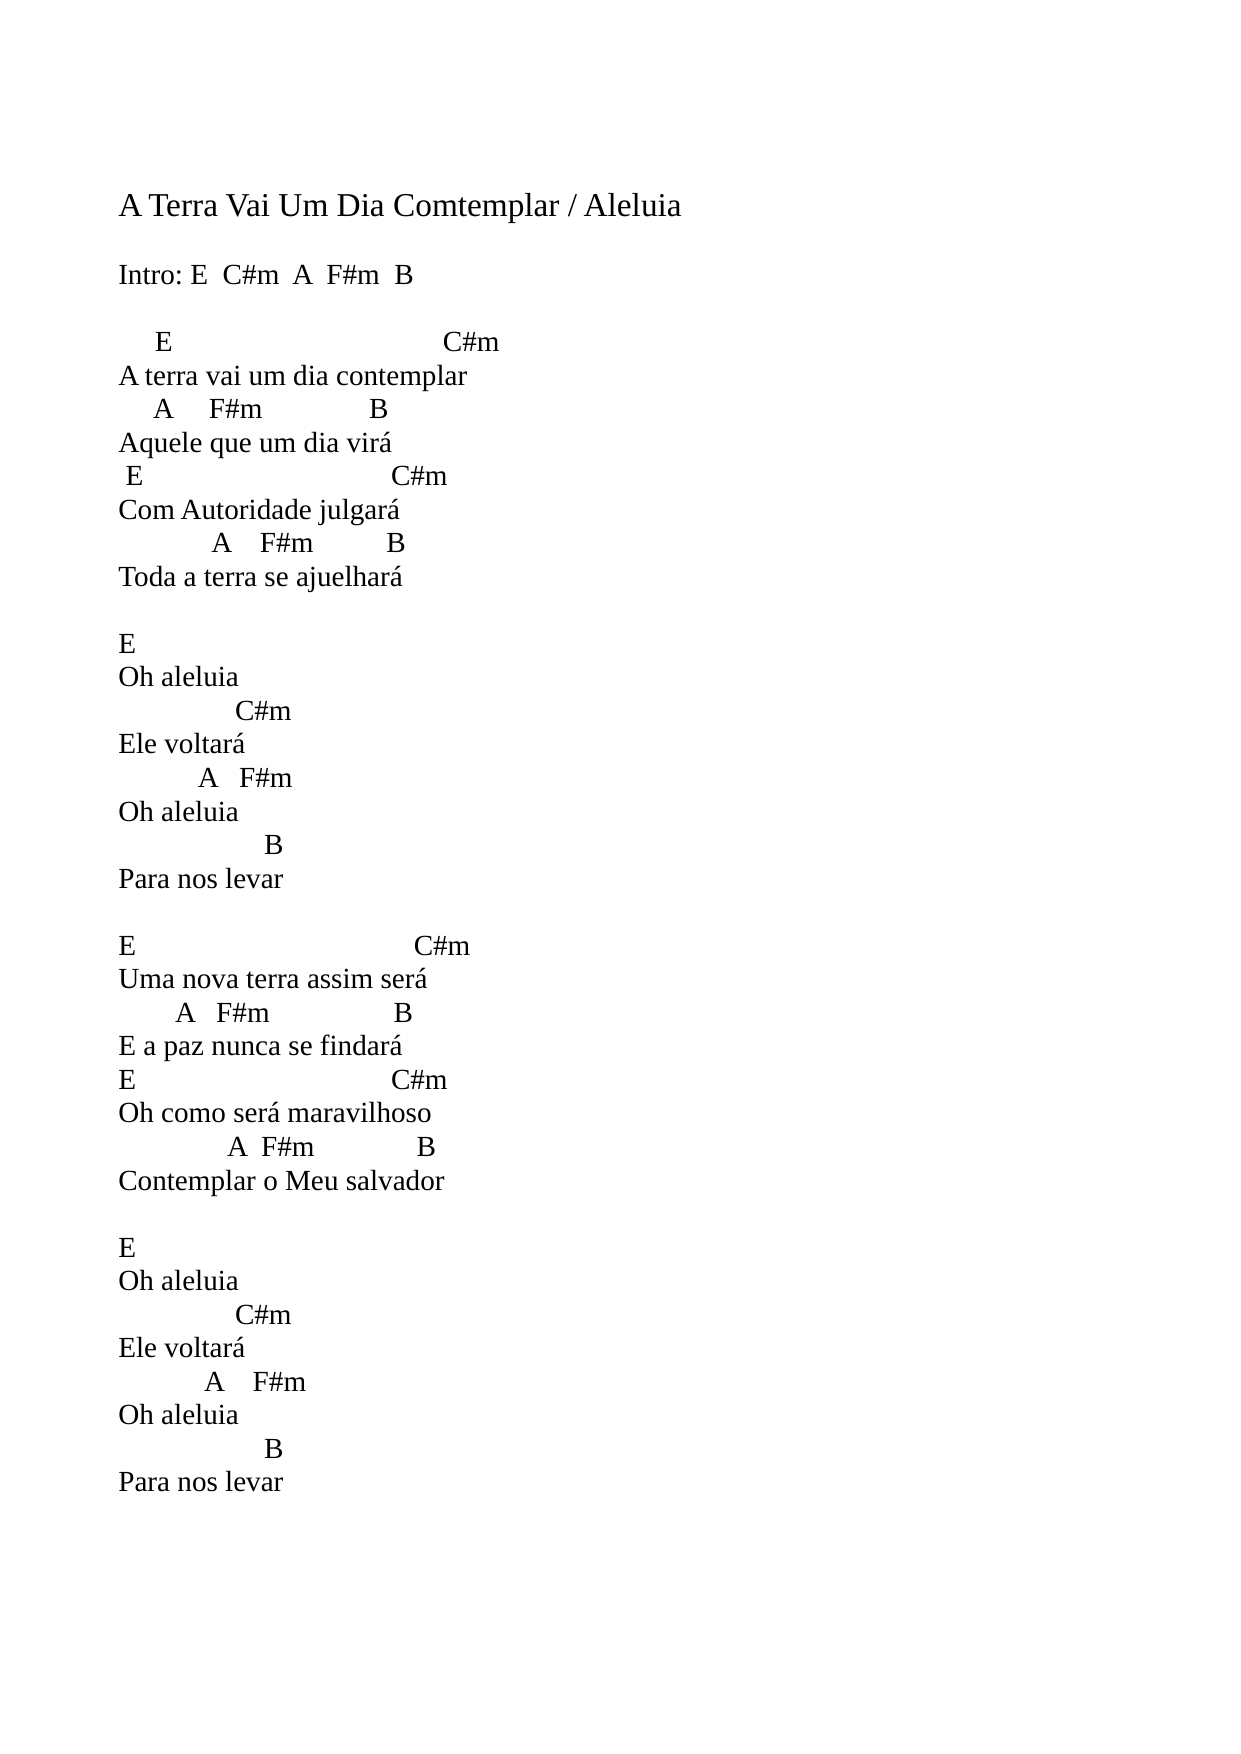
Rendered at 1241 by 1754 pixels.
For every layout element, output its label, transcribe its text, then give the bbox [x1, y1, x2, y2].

text Contemplar o Meu salvador [118, 1163, 1122, 1196]
text E C#m [118, 928, 1122, 961]
text Ele voltará [118, 1330, 1122, 1364]
text E C#m [118, 458, 1122, 492]
text C#m [118, 693, 1122, 727]
text Oh aleluia [118, 1397, 1122, 1431]
text Intro: E C#m A F#m B [118, 257, 1122, 291]
text Ele voltará [118, 727, 1122, 760]
text E C#m [118, 324, 1122, 358]
text A F#m B [118, 525, 1122, 559]
text A F#m [118, 760, 1122, 794]
text B [118, 1431, 1122, 1464]
text Aquele que um dia virá [118, 425, 1122, 458]
text A F#m B [118, 1129, 1122, 1163]
text Oh aleluia [118, 659, 1122, 693]
text A F#m B [118, 995, 1122, 1028]
text A F#m [118, 1364, 1122, 1397]
text A terra vai um dia contemplar [118, 358, 1122, 391]
text Oh aleluia [118, 1263, 1122, 1297]
text Uma nova terra assim será [118, 961, 1122, 995]
text Toda a terra se ajuelhará [118, 559, 1122, 592]
text Oh como será maravilhoso [118, 1096, 1122, 1129]
text E C#m [118, 1062, 1122, 1096]
text Para nos levar [118, 1464, 1122, 1498]
text C#m [118, 1297, 1122, 1330]
text Oh aleluia [118, 794, 1122, 827]
text A Terra Vai Um Dia Comtemplar / Aleluia [118, 185, 1122, 223]
text E [118, 1230, 1122, 1263]
text B [118, 827, 1122, 861]
text E [118, 626, 1122, 659]
text A F#m B [118, 391, 1122, 425]
text E a paz nunca se findará [118, 1028, 1122, 1062]
text Com Autoridade julgará [118, 492, 1122, 525]
text Para nos levar [118, 861, 1122, 894]
